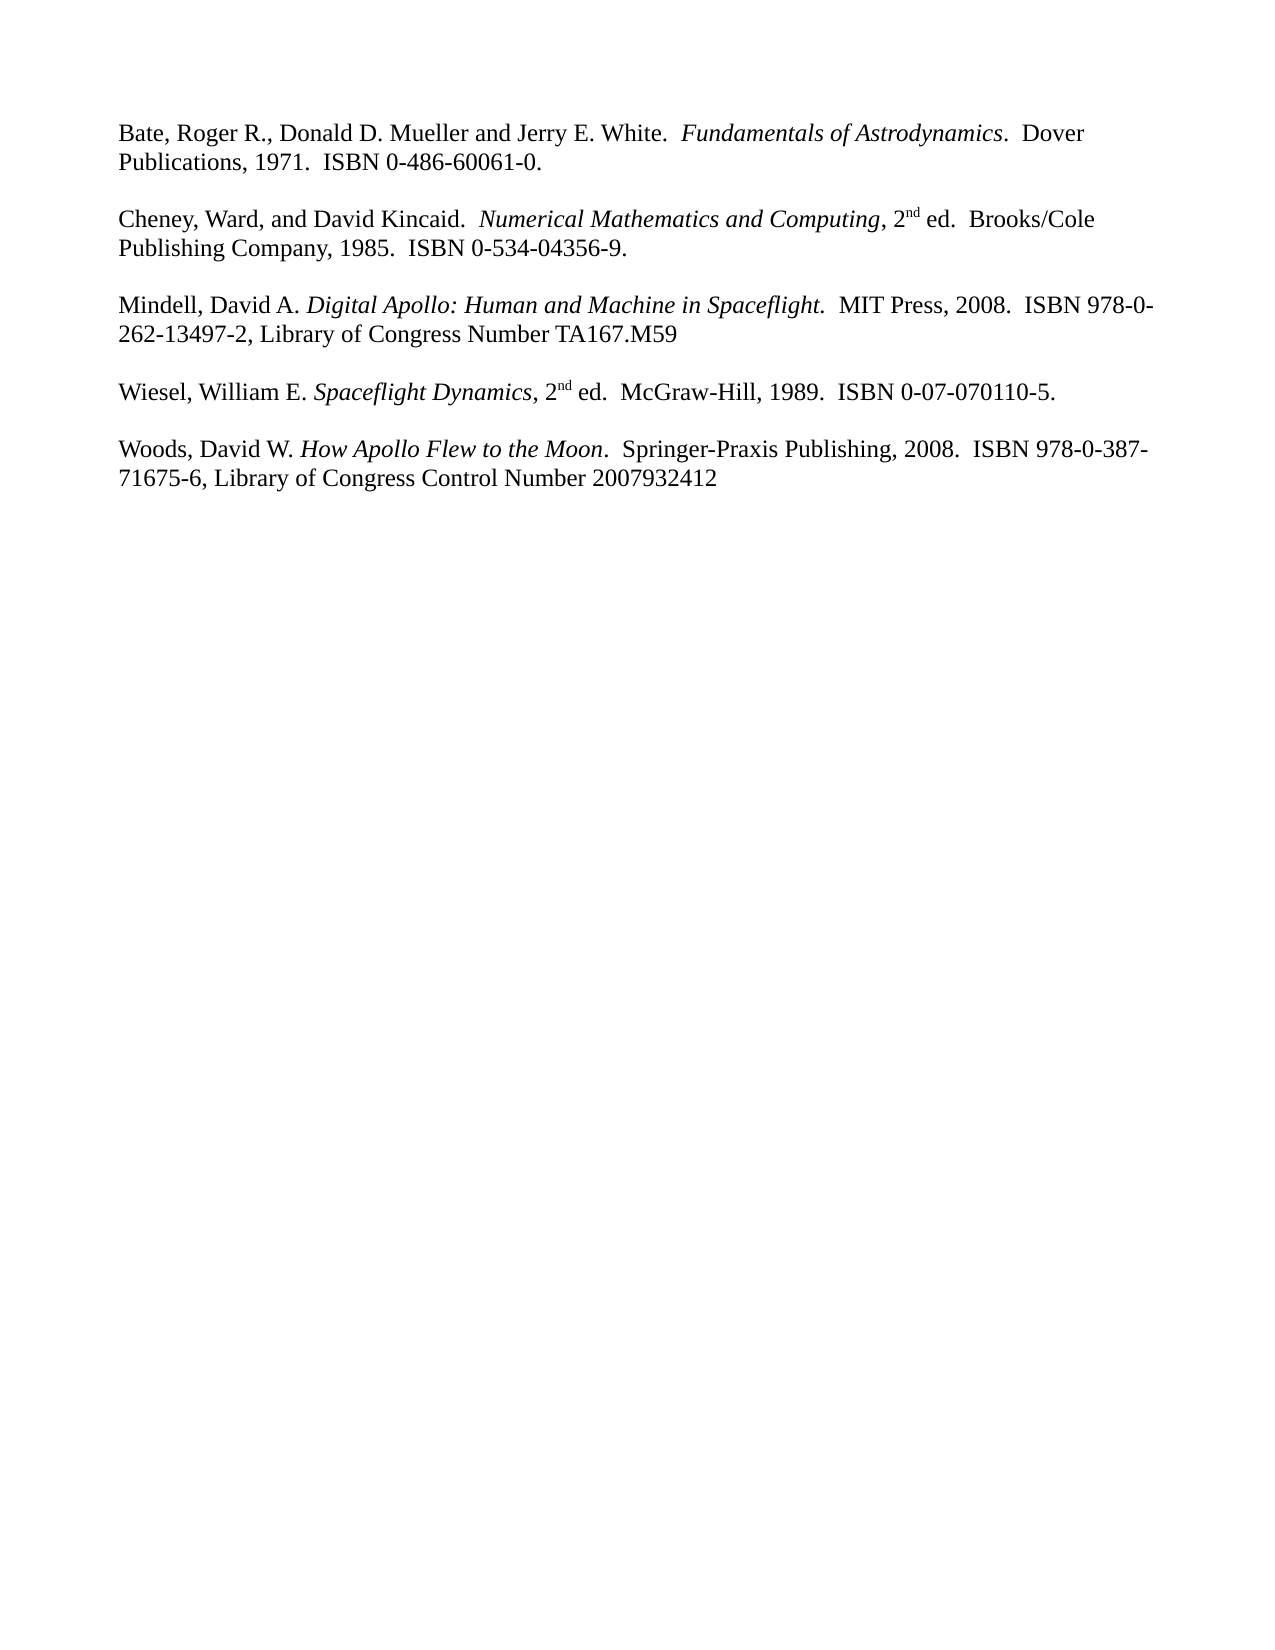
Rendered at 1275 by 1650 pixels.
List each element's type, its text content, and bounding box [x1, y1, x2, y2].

text Mindell, David A. Digital Apollo: Human and Machine in Spaceflight. MIT Press, 2008. ISBN 978-0-262-13497-2, Library of Congress Number TA167.M59 [118, 291, 1157, 348]
text Woods, David W. How Apollo Flew to the Moon. Springer-Praxis Publishing, 2008. ISBN 978-0-387-71675-6, Library of Congress Control Number 2007932412 [118, 434, 1157, 492]
text Cheney, Ward, and David Kincaid. Numerical Mathematics and Computing, 2nd ed. Brooks/Cole Publishing Company, 1985. ISBN 0-534-04356-9. [118, 204, 1157, 262]
text Bate, Roger R., Donald D. Mueller and Jerry E. White. Fundamentals of Astrodynamics. Dover Publications, 1971. ISBN 0-486-60061-0. [118, 118, 1157, 176]
text Wiesel, William E. Spaceflight Dynamics, 2nd ed. McGraw-Hill, 1989. ISBN 0-07-070110-5. [118, 377, 1157, 406]
